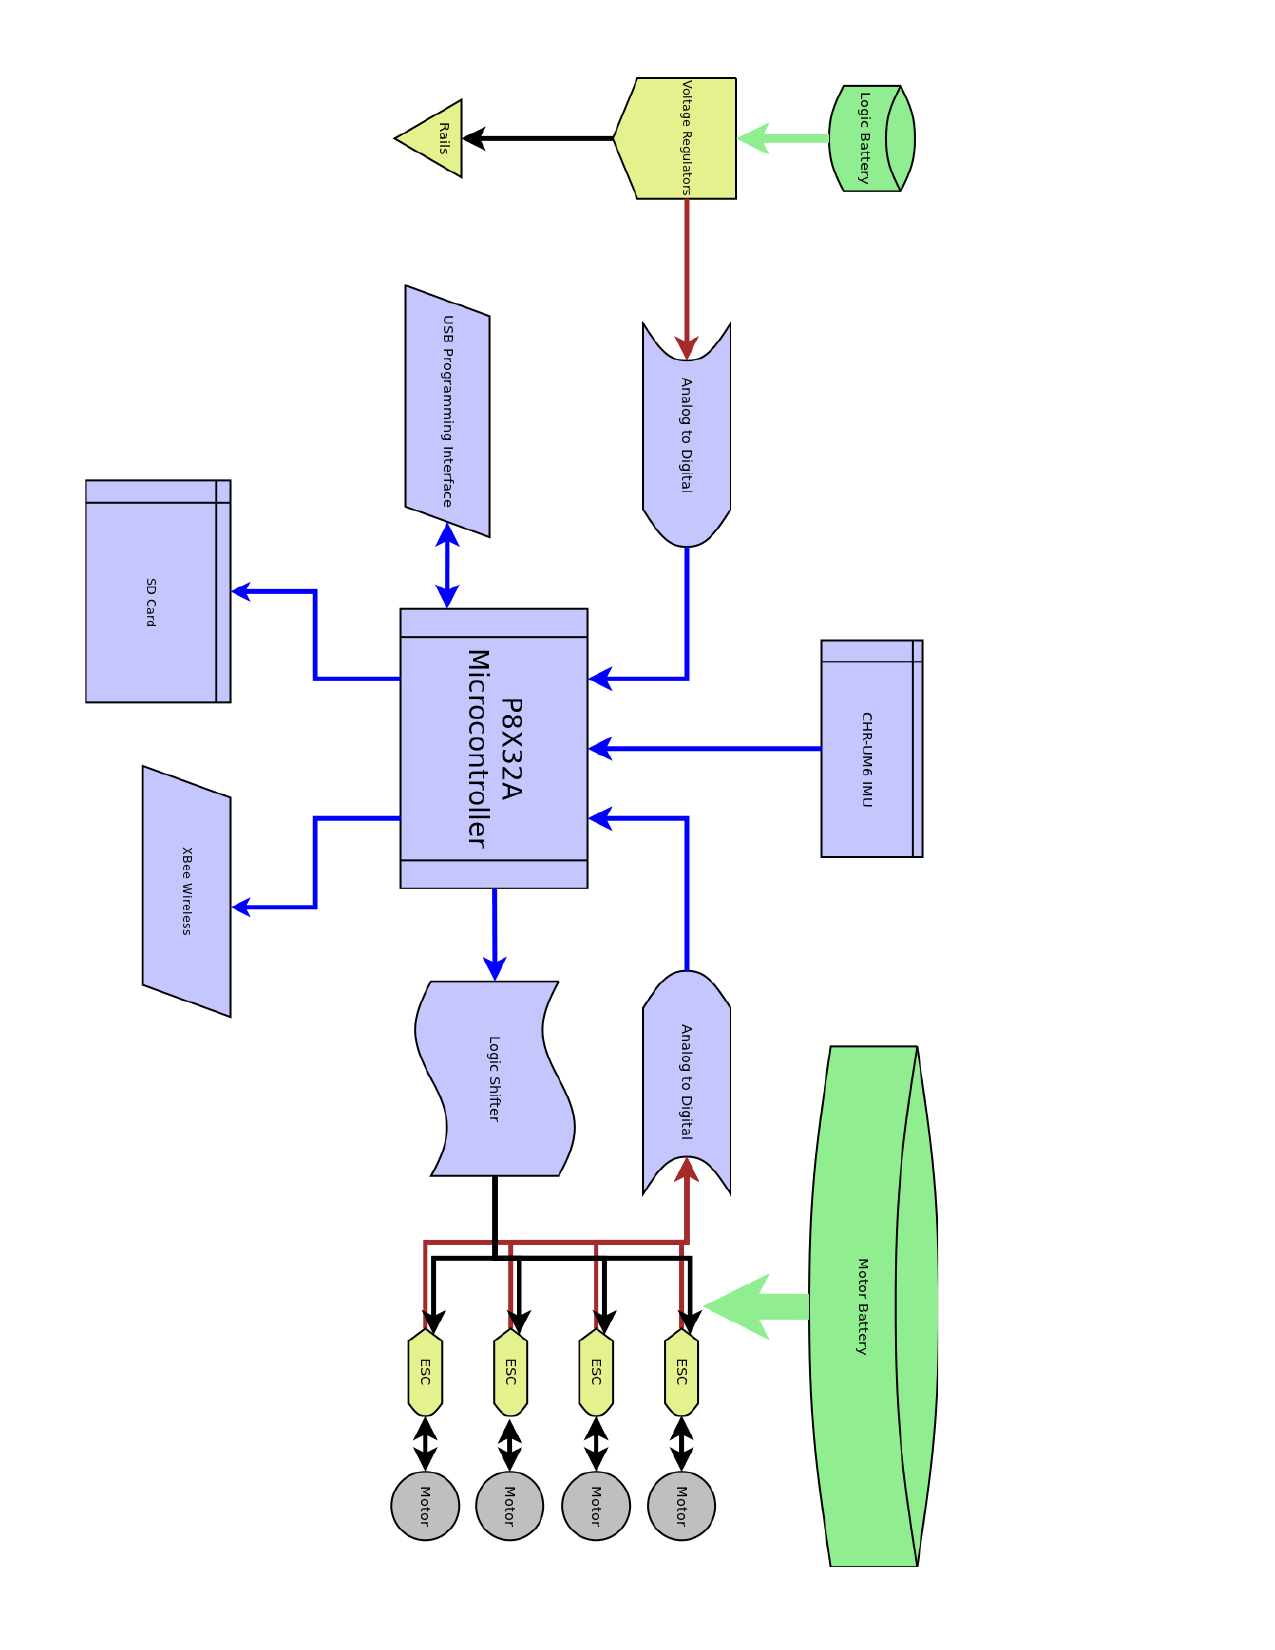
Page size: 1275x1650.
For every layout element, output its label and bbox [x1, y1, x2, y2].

picture [85, 77, 939, 1567]
